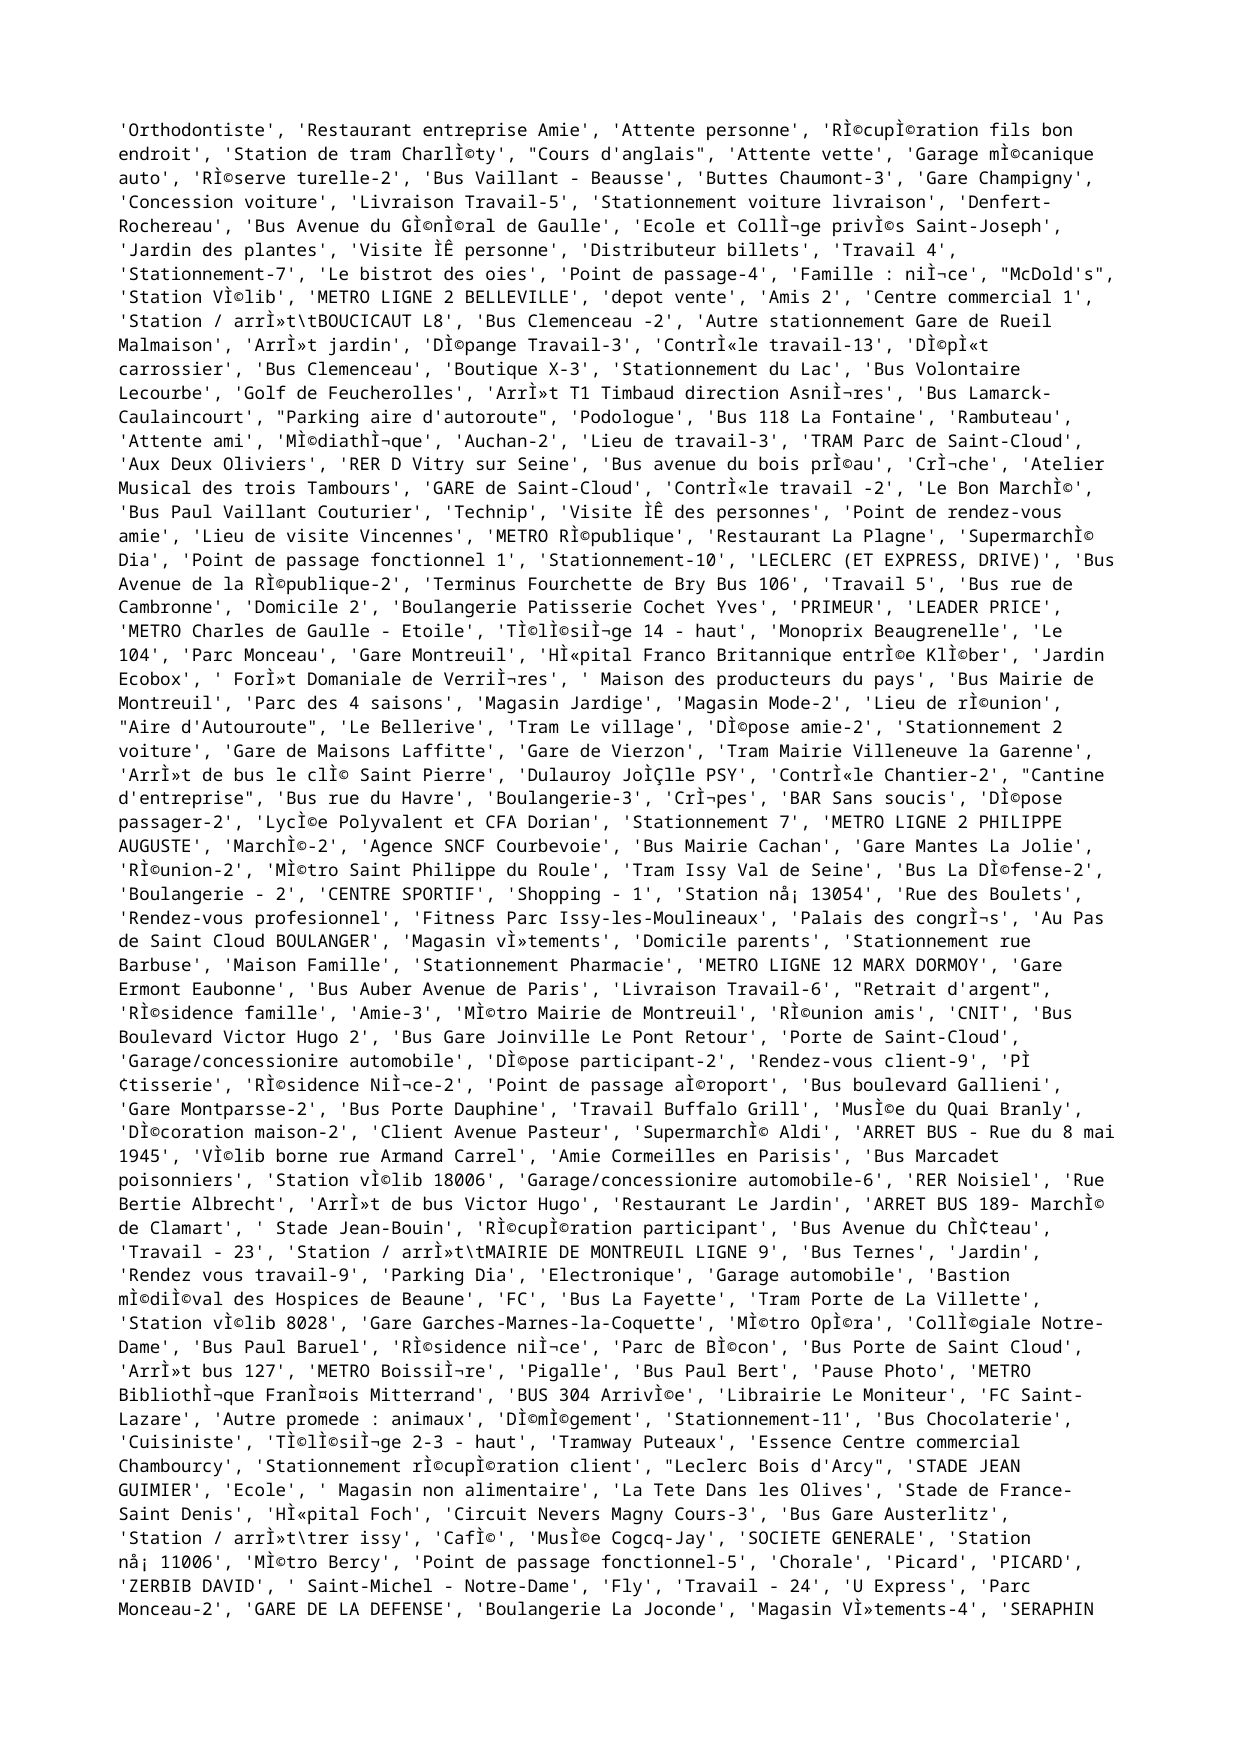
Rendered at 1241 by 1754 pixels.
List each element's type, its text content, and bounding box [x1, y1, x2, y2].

text 'Orthodontiste', 'Restaurant entreprise Amie', 'Attente personne', 'RÌ©cupÌ©ration fils bon endroit', 'Station de tram CharlÌ©ty', "Cours d'anglais", 'Attente vette', 'Garage mÌ©canique auto', 'RÌ©serve turelle-2', 'Bus Vaillant - Beausse', 'Buttes Chaumont-3', 'Gare Champigny', 'Concession voiture', 'Livraison Travail-5', 'Stationnement voiture livraison', 'Denfert-Rochereau', 'Bus Avenue du GÌ©nÌ©ral de Gaulle', 'Ecole et CollÌ¬ge privÌ©s Saint-Joseph', 'Jardin des plantes', 'Visite ÌÊ personne', 'Distributeur billets', 'Travail 4', 'Stationnement-7', 'Le bistrot des oies', 'Point de passage-4', 'Famille : niÌ¬ce', "McDold's", 'Station VÌ©lib', 'METRO LIGNE 2 BELLEVILLE', 'depot vente', 'Amis 2', 'Centre commercial 1', 'Station / arrÌ»t\tBOUCICAUT L8', 'Bus Clemenceau -2', 'Autre stationnement Gare de Rueil Malmaison', 'ArrÌ»t jardin', 'DÌ©pange Travail-3', 'ContrÌ«le travail-13', 'DÌ©pÌ«t carrossier', 'Bus Clemenceau', 'Boutique X-3', 'Stationnement du Lac', 'Bus Volontaire Lecourbe', 'Golf de Feucherolles', 'ArrÌ»t T1 Timbaud direction AsniÌ¬res', 'Bus Lamarck-Caulaincourt', "Parking aire d'autoroute", 'Podologue', 'Bus 118 La Fontaine', 'Rambuteau', 'Attente ami', 'MÌ©diathÌ¬que', 'Auchan-2', 'Lieu de travail-3', 'TRAM Parc de Saint-Cloud', 'Aux Deux Oliviers', 'RER D Vitry sur Seine', 'Bus avenue du bois prÌ©au', 'CrÌ¬che', 'Atelier Musical des trois Tambours', 'GARE de Saint-Cloud', 'ContrÌ«le travail -2', 'Le Bon MarchÌ©', 'Bus Paul Vaillant Couturier', 'Technip', 'Visite ÌÊ des personnes', 'Point de rendez-vous amie', 'Lieu de visite Vincennes', 'METRO RÌ©publique', 'Restaurant La Plagne', 'SupermarchÌ© Dia', 'Point de passage fonctionnel 1', 'Stationnement-10', 'LECLERC (ET EXPRESS, DRIVE)', 'Bus Avenue de la RÌ©publique-2', 'Terminus Fourchette de Bry Bus 106', 'Travail 5', 'Bus rue de Cambronne', 'Domicile 2', 'Boulangerie Patisserie Cochet Yves', 'PRIMEUR', 'LEADER PRICE', 'METRO Charles de Gaulle - Etoile', 'TÌ©lÌ©siÌ¬ge 14 - haut', 'Monoprix Beaugrenelle', 'Le 104', 'Parc Monceau', 'Gare Montreuil', 'HÌ«pital Franco Britannique entrÌ©e KlÌ©ber', 'Jardin Ecobox', ' ForÌ»t Domaniale de VerriÌ¬res', ' Maison des producteurs du pays', 'Bus Mairie de Montreuil', 'Parc des 4 saisons', 'Magasin Jardige', 'Magasin Mode-2', 'Lieu de rÌ©union', "Aire d'Autouroute", 'Le Bellerive', 'Tram Le village', 'DÌ©pose amie-2', 'Stationnement 2 voiture', 'Gare de Maisons Laffitte', 'Gare de Vierzon', 'Tram Mairie Villeneuve la Garenne', 'ArrÌ»t de bus le clÌ© Saint Pierre', 'Dulauroy JoÌÇlle PSY', 'ContrÌ«le Chantier-2', "Cantine d'entreprise", 'Bus rue du Havre', 'Boulangerie-3', 'CrÌ¬pes', 'BAR Sans soucis', 'DÌ©pose passager-2', 'LycÌ©e Polyvalent et CFA Dorian', 'Stationnement 7', 'METRO LIGNE 2 PHILIPPE AUGUSTE', 'MarchÌ©-2', 'Agence SNCF Courbevoie', 'Bus Mairie Cachan', 'Gare Mantes La Jolie', 'RÌ©union-2', 'MÌ©tro Saint Philippe du Roule', 'Tram Issy Val de Seine', 'Bus La DÌ©fense-2', 'Boulangerie - 2', 'CENTRE SPORTIF', 'Shopping - 1', 'Station nå¡ 13054', 'Rue des Boulets', 'Rendez-vous profesionnel', 'Fitness Parc Issy-les-Moulineaux', 'Palais des congrÌ¬s', 'Au Pas de Saint Cloud BOULANGER', 'Magasin vÌ»tements', 'Domicile parents', 'Stationnement rue Barbuse', 'Maison Famille', 'Stationnement Pharmacie', 'METRO LIGNE 12 MARX DORMOY', 'Gare Ermont Eaubonne', 'Bus Auber Avenue de Paris', 'Livraison Travail-6', "Retrait d'argent", 'RÌ©sidence famille', 'Amie-3', 'MÌ©tro Mairie de Montreuil', 'RÌ©union amis', 'CNIT', 'Bus Boulevard Victor Hugo 2', 'Bus Gare Joinville Le Pont Retour', 'Porte de Saint-Cloud', 'Garage/concessionire automobile', 'DÌ©pose participant-2', 'Rendez-vous client-9', 'PÌ¢tisserie', 'RÌ©sidence NiÌ¬ce-2', 'Point de passage aÌ©roport', 'Bus boulevard Gallieni', 'Gare Montparsse-2', 'Bus Porte Dauphine', 'Travail Buffalo Grill', 'MusÌ©e du Quai Branly', 'DÌ©coration maison-2', 'Client Avenue Pasteur', 'SupermarchÌ© Aldi', 'ARRET BUS - Rue du 8 mai 1945', 'VÌ©lib borne rue Armand Carrel', 'Amie Cormeilles en Parisis', 'Bus Marcadet poisonniers', 'Station vÌ©lib 18006', 'Garage/concessionire automobile-6', 'RER Noisiel', 'Rue Bertie Albrecht', 'ArrÌ»t de bus Victor Hugo', 'Restaurant Le Jardin', 'ARRET BUS 189- MarchÌ© de Clamart', ' Stade Jean-Bouin', 'RÌ©cupÌ©ration participant', 'Bus Avenue du ChÌ¢teau', 'Travail - 23', 'Station / arrÌ»t\tMAIRIE DE MONTREUIL LIGNE 9', 'Bus Ternes', 'Jardin', 'Rendez vous travail-9', 'Parking Dia', 'Electronique', 'Garage automobile', 'Bastion mÌ©diÌ©val des Hospices de Beaune', 'FC', 'Bus La Fayette', 'Tram Porte de La Villette', 'Station vÌ©lib 8028', 'Gare Garches-Marnes-la-Coquette', 'MÌ©tro OpÌ©ra', 'CollÌ©giale Notre-Dame', 'Bus Paul Baruel', 'RÌ©sidence niÌ¬ce', 'Parc de BÌ©con', 'Bus Porte de Saint Cloud', 'ArrÌ»t bus 127', 'METRO BoissiÌ¬re', 'Pigalle', 'Bus Paul Bert', 'Pause Photo', 'METRO BibliothÌ¬que FranÌ¤ois Mitterrand', 'BUS 304 ArrivÌ©e', 'Librairie Le Moniteur', 'FC Saint-Lazare', 'Autre promede : animaux', 'DÌ©mÌ©gement', 'Stationnement-11', 'Bus Chocolaterie', 'Cuisiniste', 'TÌ©lÌ©siÌ¬ge 2-3 - haut', 'Tramway Puteaux', 'Essence Centre commercial Chambourcy', 'Stationnement rÌ©cupÌ©ration client', "Leclerc Bois d'Arcy", 'STADE JEAN GUIMIER', 'Ecole', ' Magasin non alimentaire', 'La Tete Dans les Olives', 'Stade de France-Saint Denis', 'HÌ«pital Foch', 'Circuit Nevers Magny Cours-3', 'Bus Gare Austerlitz', 'Station / arrÌ»t\trer issy', 'CafÌ©', 'MusÌ©e Cogcq-Jay', 'SOCIETE GENERALE', 'Station nå¡ 11006', 'MÌ©tro Bercy', 'Point de passage fonctionnel-5', 'Chorale', 'Picard', 'PICARD', 'ZERBIB DAVID', ' Saint-Michel - Notre-Dame', 'Fly', 'Travail - 24', 'U Express', 'Parc Monceau-2', 'GARE DE LA DEFENSE', 'Boulangerie La Joconde', 'Magasin VÌ»tements-4', 'SERAPHIN [118, 118, 1122, 1621]
